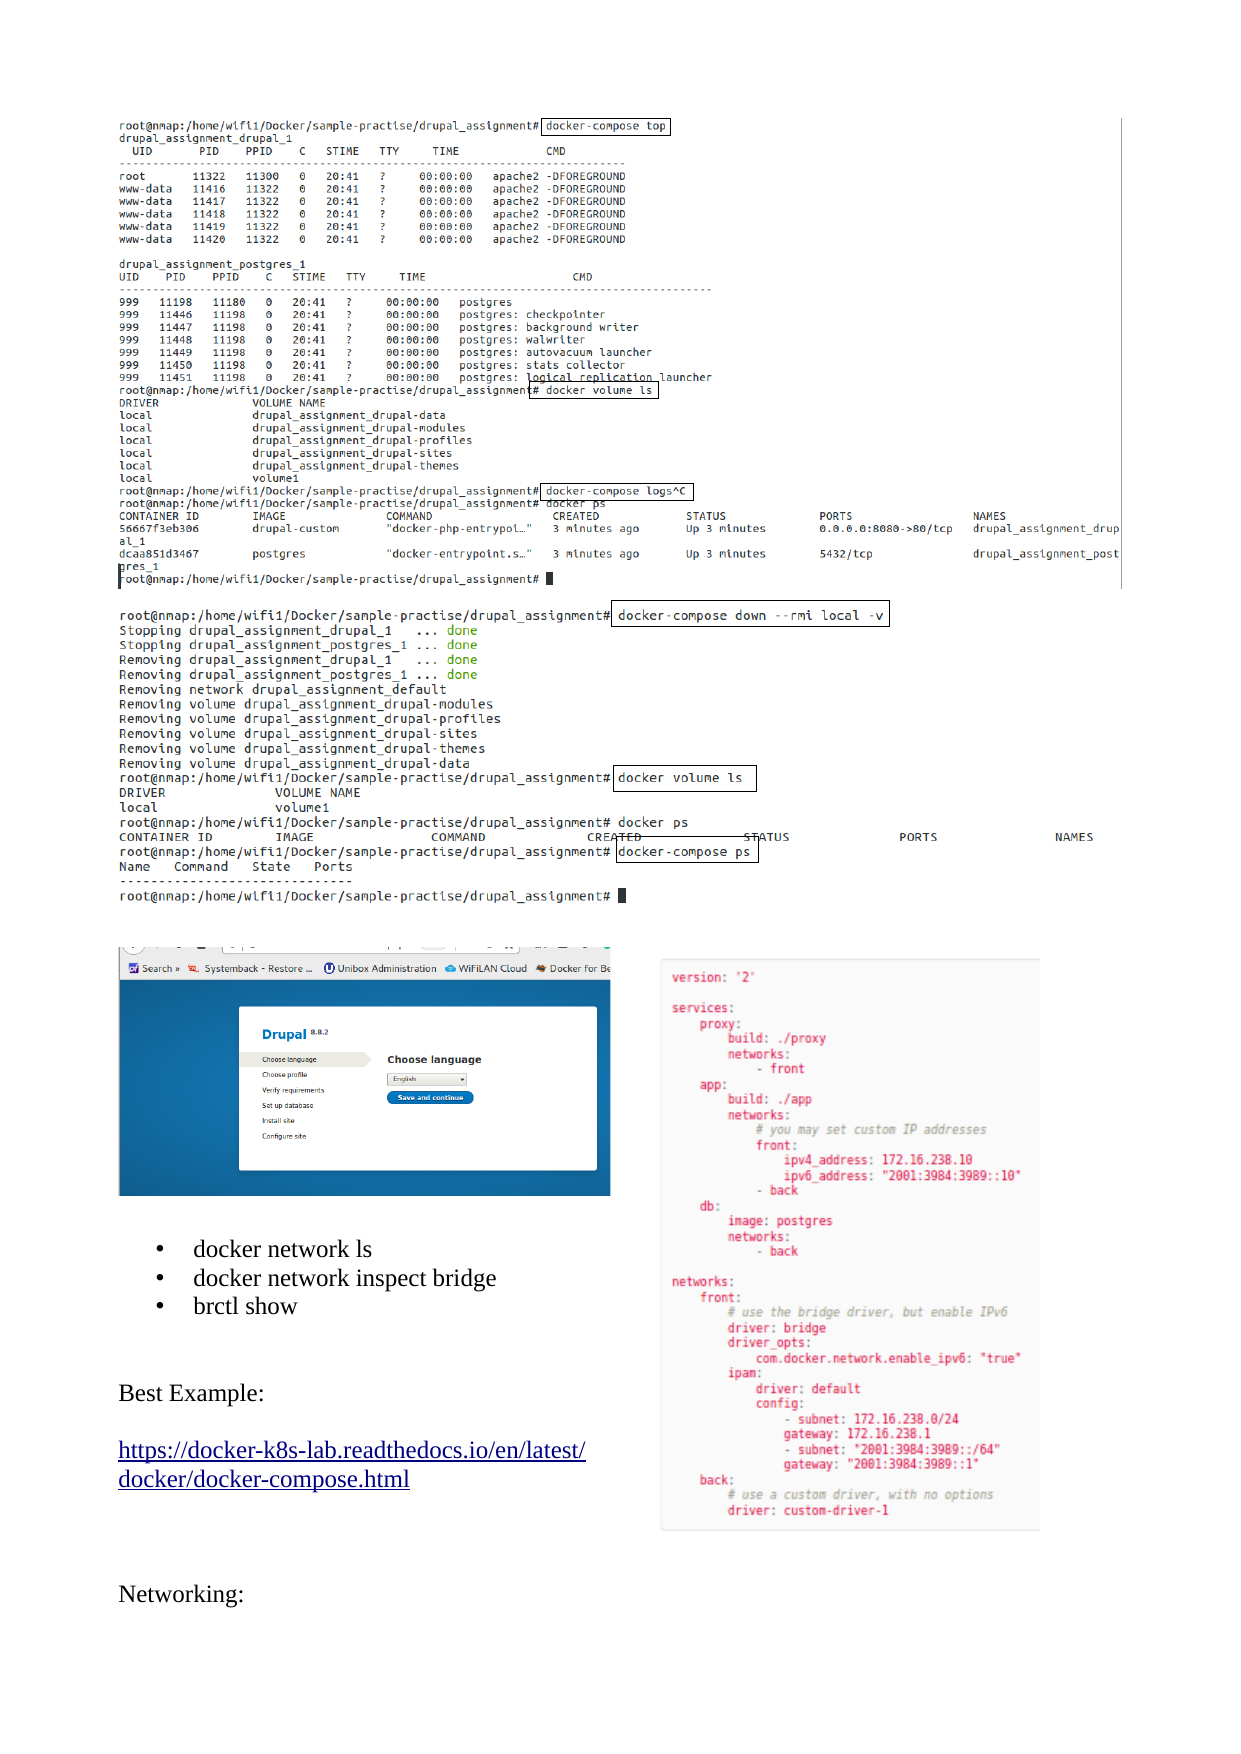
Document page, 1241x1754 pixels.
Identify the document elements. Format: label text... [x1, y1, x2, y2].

text https://docker-k8s-lab.readthedocs.io/en/latest/docker/docker-compose.html [118, 1435, 660, 1493]
text [1041, 1378, 1122, 1406]
picture [660, 956, 1041, 1534]
picture [118, 118, 1123, 589]
list [1041, 1291, 1122, 1320]
list [1041, 1263, 1122, 1291]
text Networking: [118, 1579, 1122, 1608]
list [1041, 1234, 1122, 1263]
text Best Example: [118, 1378, 660, 1406]
picture [612, 609, 889, 626]
text [1041, 1435, 1122, 1493]
list docker network ls [156, 1234, 660, 1263]
picture [542, 119, 670, 135]
picture [118, 609, 1123, 1196]
list docker network inspect bridge [156, 1263, 660, 1291]
list brctl show [156, 1291, 660, 1320]
